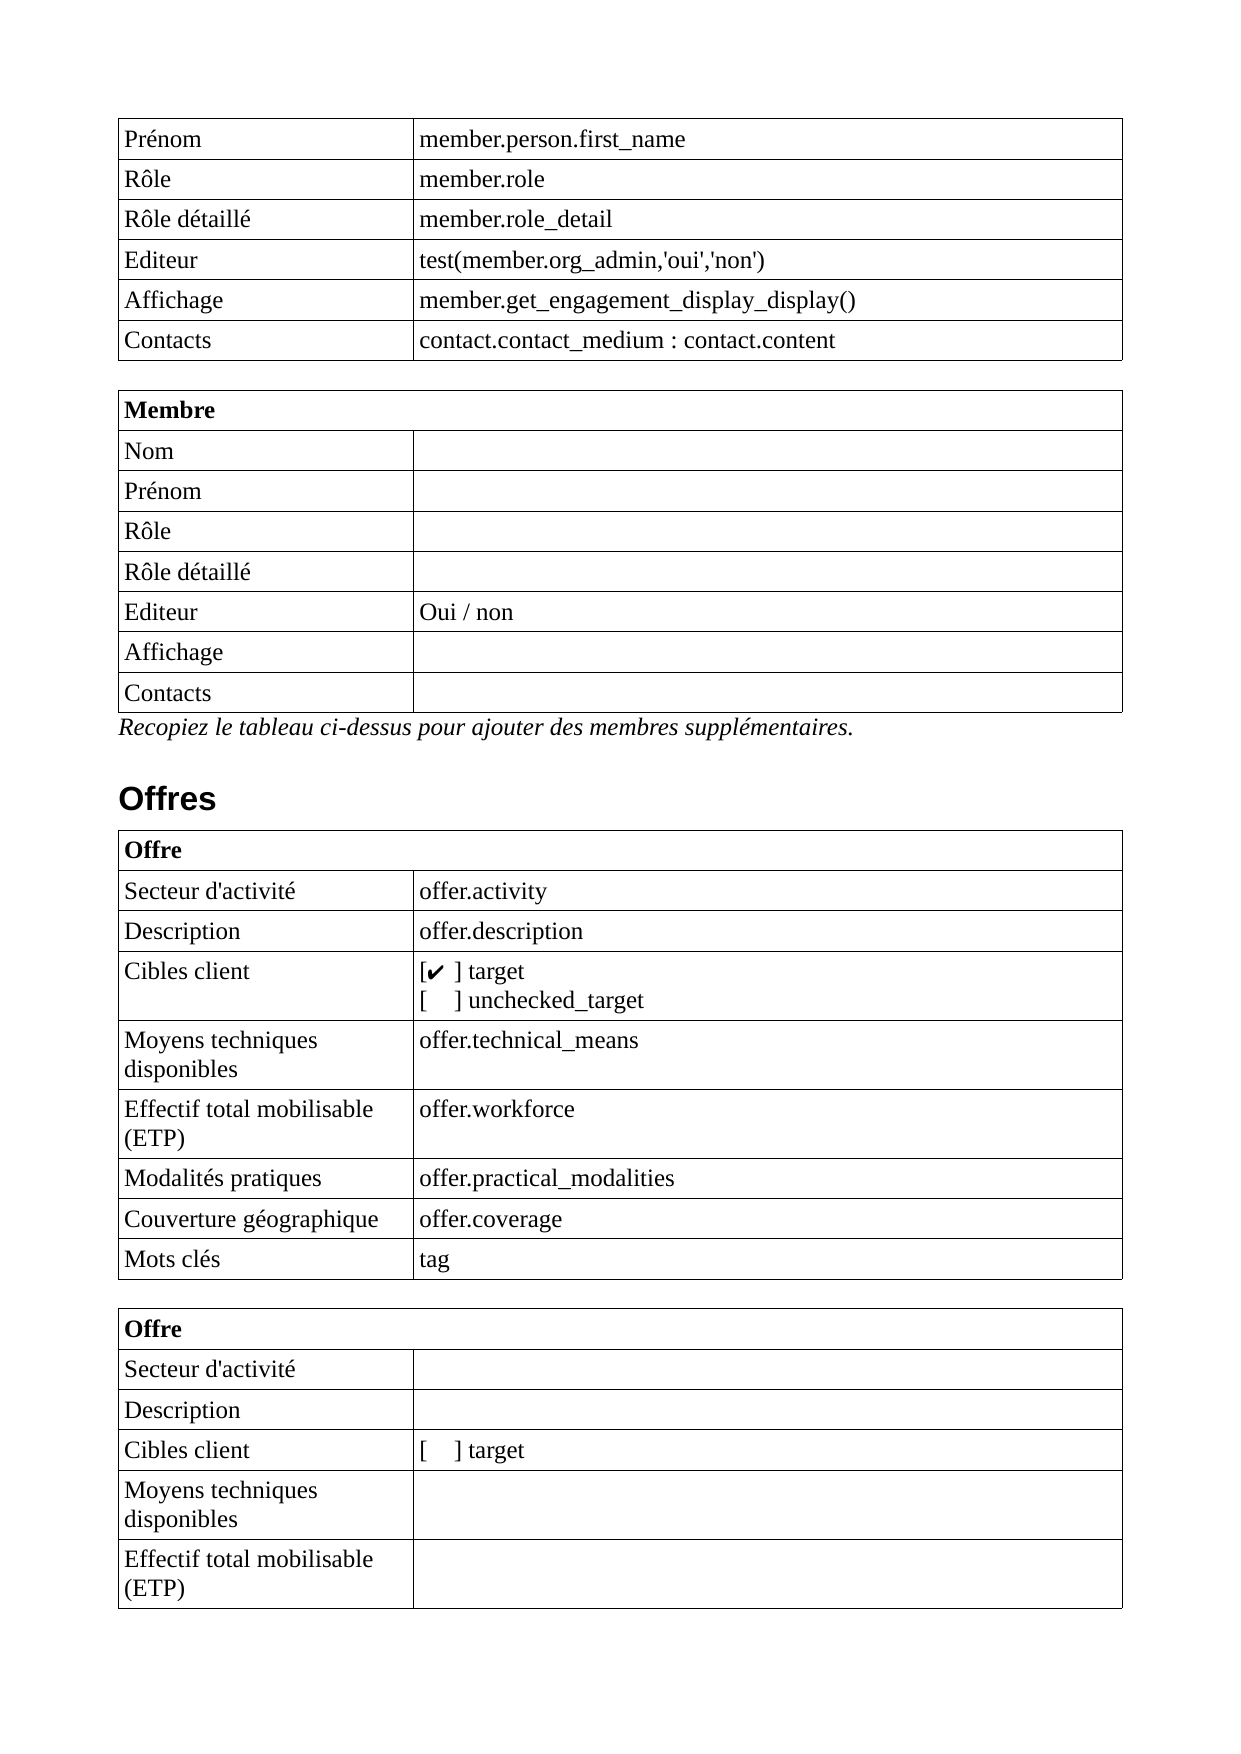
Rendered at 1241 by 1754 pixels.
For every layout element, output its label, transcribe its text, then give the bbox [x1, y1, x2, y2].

table_cell [414, 1390, 1122, 1429]
table_cell offer.workforce [414, 1090, 1122, 1158]
table_cell [414, 552, 1122, 591]
table_cell Cibles client [119, 1430, 413, 1469]
table_cell Editeur [119, 592, 413, 631]
table_cell test(member.org_admin,'oui','non') [414, 240, 1122, 279]
table_cell offer.description [414, 911, 1122, 951]
table_cell contact.contact_medium : contact.content [414, 321, 1122, 360]
table_cell Editeur [119, 240, 413, 279]
table_cell Rôle [119, 512, 413, 551]
table_cell [414, 1471, 1122, 1538]
table_cell Rôle détaillé [119, 552, 413, 591]
table_cell Secteur d'activité [119, 1350, 413, 1389]
table_cell [4 ] target [ ] unchecked_target [414, 952, 1122, 1019]
table_cell offer.activity [414, 871, 1122, 910]
table_cell [414, 512, 1122, 551]
table_cell Effectif total mobilisable (ETP) [119, 1090, 413, 1158]
table_cell Moyens techniques disponibles [119, 1021, 413, 1089]
table_cell Mots clés [119, 1239, 413, 1279]
table_cell member.role_detail [414, 200, 1122, 239]
table_cell [ ] target [414, 1430, 1122, 1469]
table_cell Secteur d'activité [119, 871, 413, 910]
table_cell [414, 1350, 1122, 1389]
table_cell Rôle [119, 160, 413, 199]
table_cell Contacts [119, 321, 413, 360]
table_cell Moyens techniques disponibles [119, 1471, 413, 1538]
table_cell member.role [414, 160, 1122, 199]
table_cell [414, 431, 1122, 470]
table_cell Couverture géographique [119, 1199, 413, 1238]
table_header Membre [119, 391, 1122, 430]
table_cell [414, 471, 1122, 511]
table_cell [414, 1540, 1122, 1608]
table_cell member.person.first_name [414, 119, 1122, 158]
table_cell Affichage [119, 632, 413, 672]
table_cell Effectif total mobilisable (ETP) [119, 1540, 413, 1608]
table_header Offre [119, 831, 1122, 870]
table_cell Oui / non [414, 592, 1122, 631]
table_cell offer.technical_means [414, 1021, 1122, 1089]
table_cell member.get_engagement_display_display() [414, 280, 1122, 320]
table_cell Description [119, 1390, 413, 1429]
table_cell Prénom [119, 471, 413, 511]
table_cell Nom [119, 431, 413, 470]
table_cell Contacts [119, 673, 413, 712]
table_cell Prénom [119, 119, 413, 158]
table_cell Modalités pratiques [119, 1159, 413, 1198]
table_cell [414, 632, 1122, 672]
subtitle Offres [118, 778, 1122, 817]
text Recopiez le tableau ci-dessus pour ajouter des membres supplémentaires. [118, 713, 1122, 741]
table_cell [414, 673, 1122, 712]
table_cell Affichage [119, 280, 413, 320]
table_cell offer.coverage [414, 1199, 1122, 1238]
table_cell Description [119, 911, 413, 951]
table_header Offre [119, 1309, 1122, 1348]
table_cell offer.practical_modalities [414, 1159, 1122, 1198]
table_cell Cibles client [119, 952, 413, 1019]
table_cell Rôle détaillé [119, 200, 413, 239]
table_cell tag [414, 1239, 1122, 1279]
